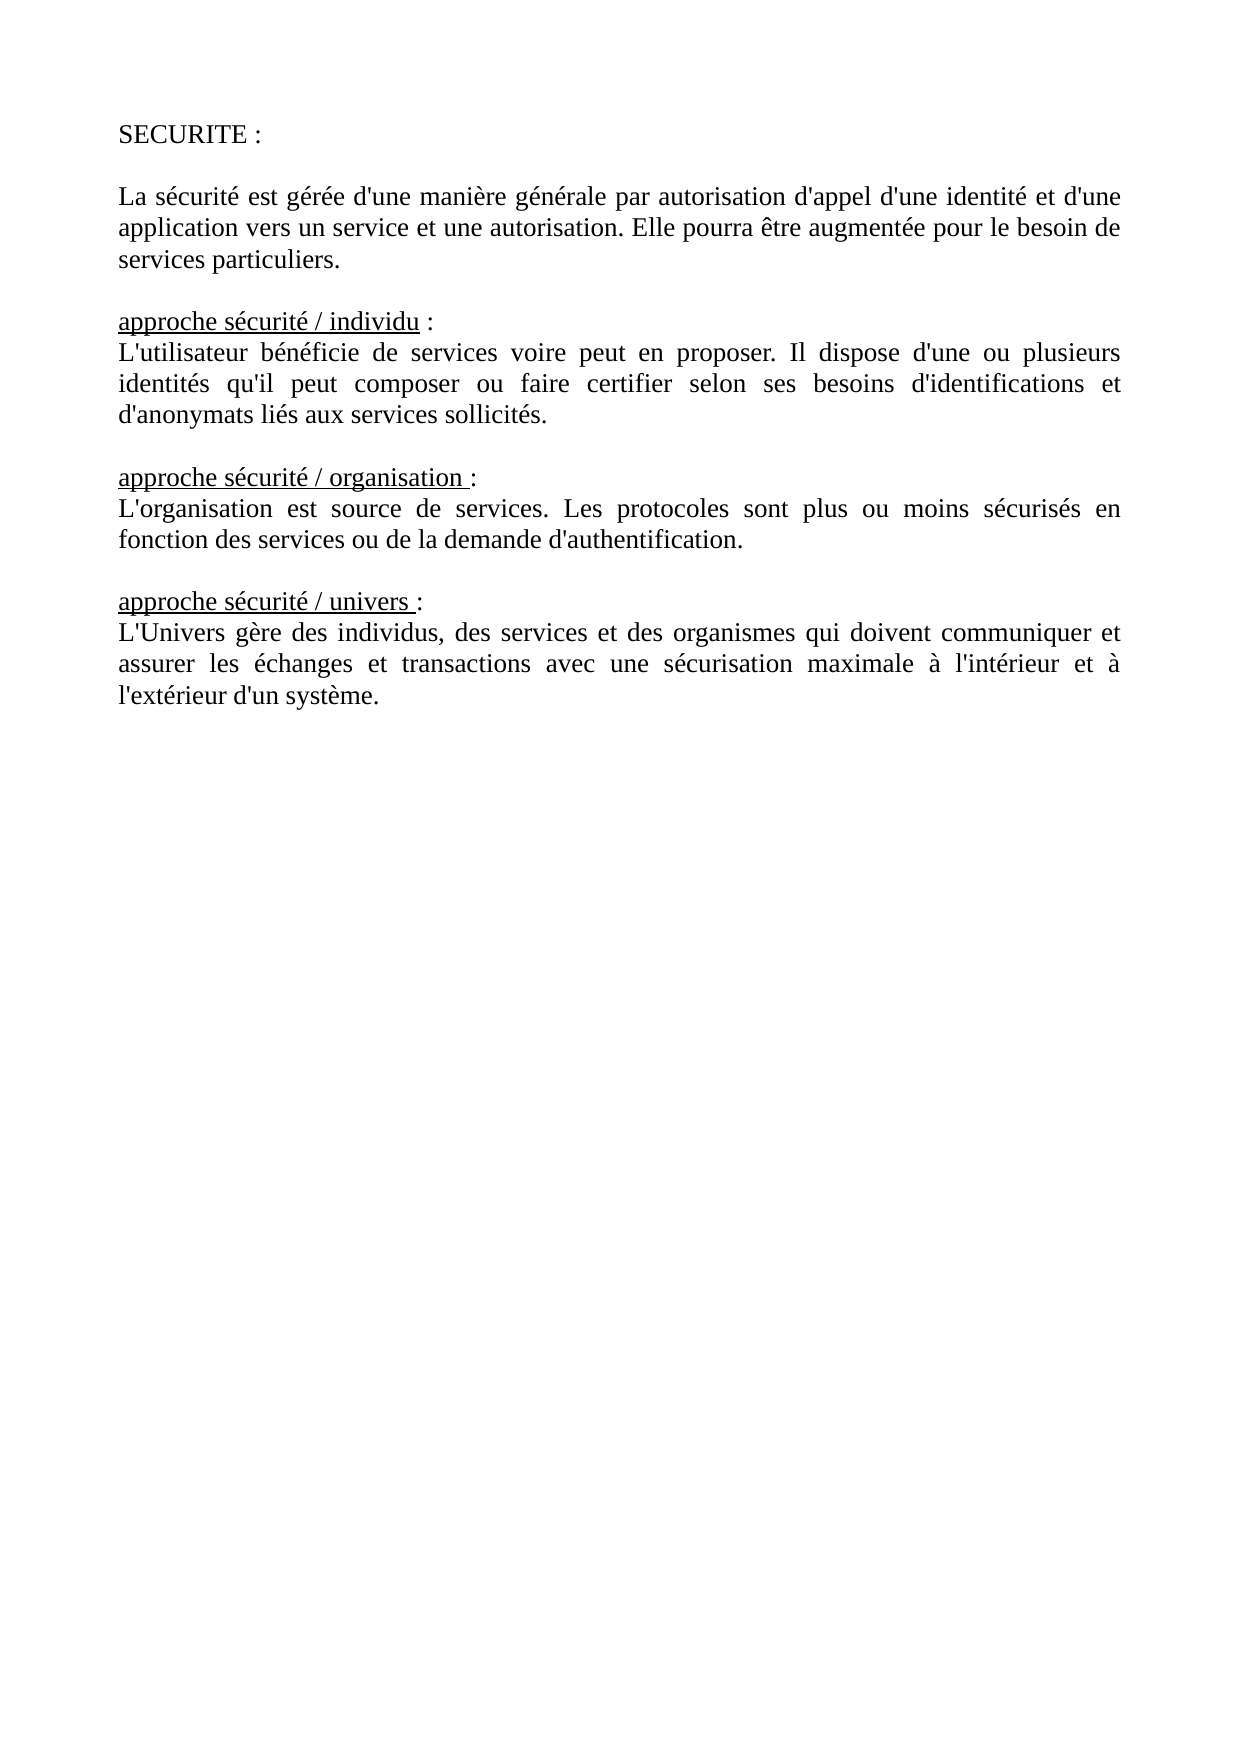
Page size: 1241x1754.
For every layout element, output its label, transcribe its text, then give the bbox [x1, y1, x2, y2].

text L'Univers gère des individus, des services et des organismes qui doivent communiquer et assurer les échanges et transactions avec une sécurisation maximale à l'intérieur et à l'extérieur d'un système. [118, 616, 1122, 710]
text L'organisation est source de services. Les protocoles sont plus ou moins sécurisés en fonction des services ou de la demande d'authentification. [118, 492, 1122, 554]
text approche sécurité / univers : [118, 585, 1122, 616]
text SECURITE : [118, 118, 1122, 149]
text L'utilisateur bénéficie de services voire peut en proposer. Il dispose d'une ou plusieurs identités qu'il peut composer ou faire certifier selon ses besoins d'identifications et d'anonymats liés aux services sollicités. [118, 336, 1122, 429]
text approche sécurité / organisation : [118, 461, 1122, 492]
text approche sécurité / individu : [118, 305, 1122, 336]
text La sécurité est gérée d'une manière générale par autorisation d'appel d'une identité et d'une application vers un service et une autorisation. Elle pourra être augmentée pour le besoin de services particuliers. [118, 180, 1122, 274]
